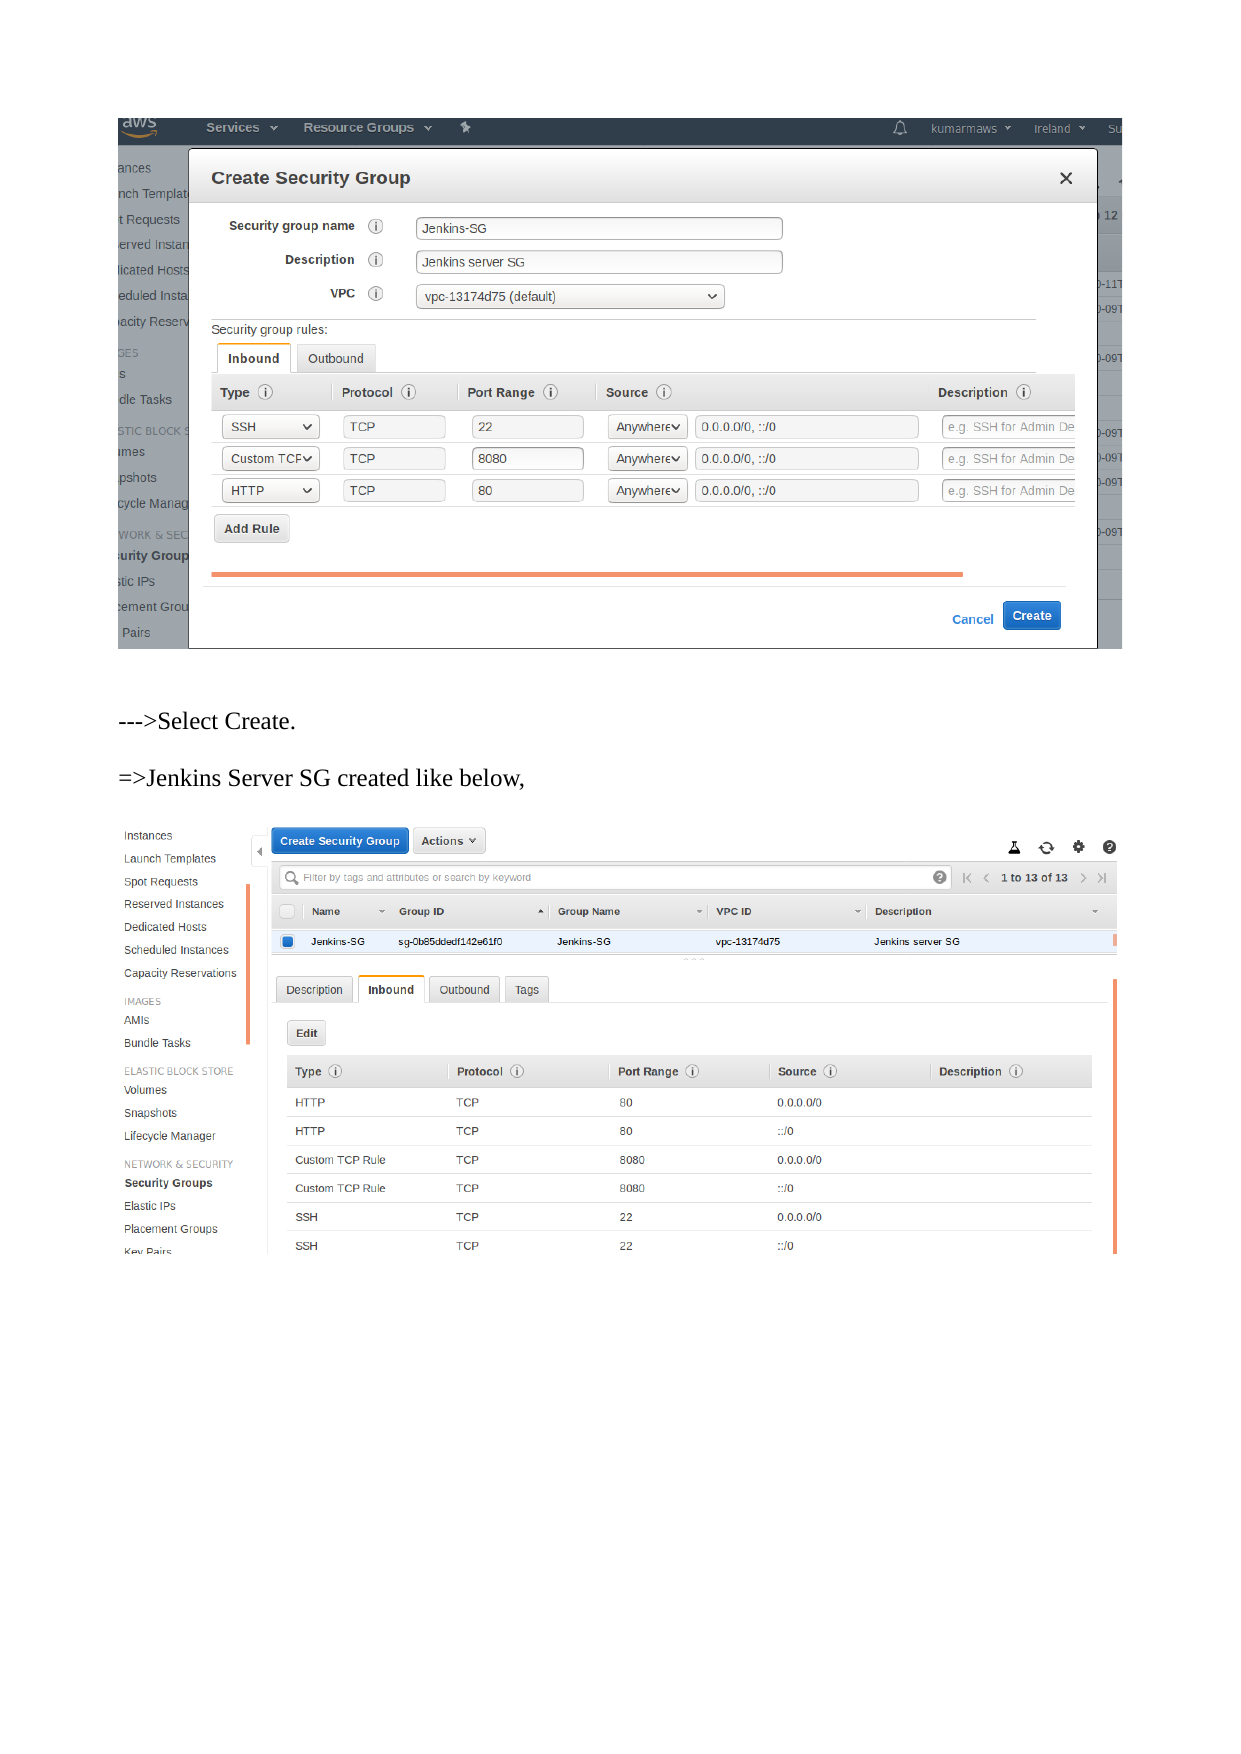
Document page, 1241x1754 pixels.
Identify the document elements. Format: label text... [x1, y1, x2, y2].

picture [118, 820, 1123, 1254]
picture [118, 118, 1123, 649]
text =>Jenkins Server SG created like below, [118, 763, 1122, 792]
text --->Select Create. [118, 706, 1122, 734]
